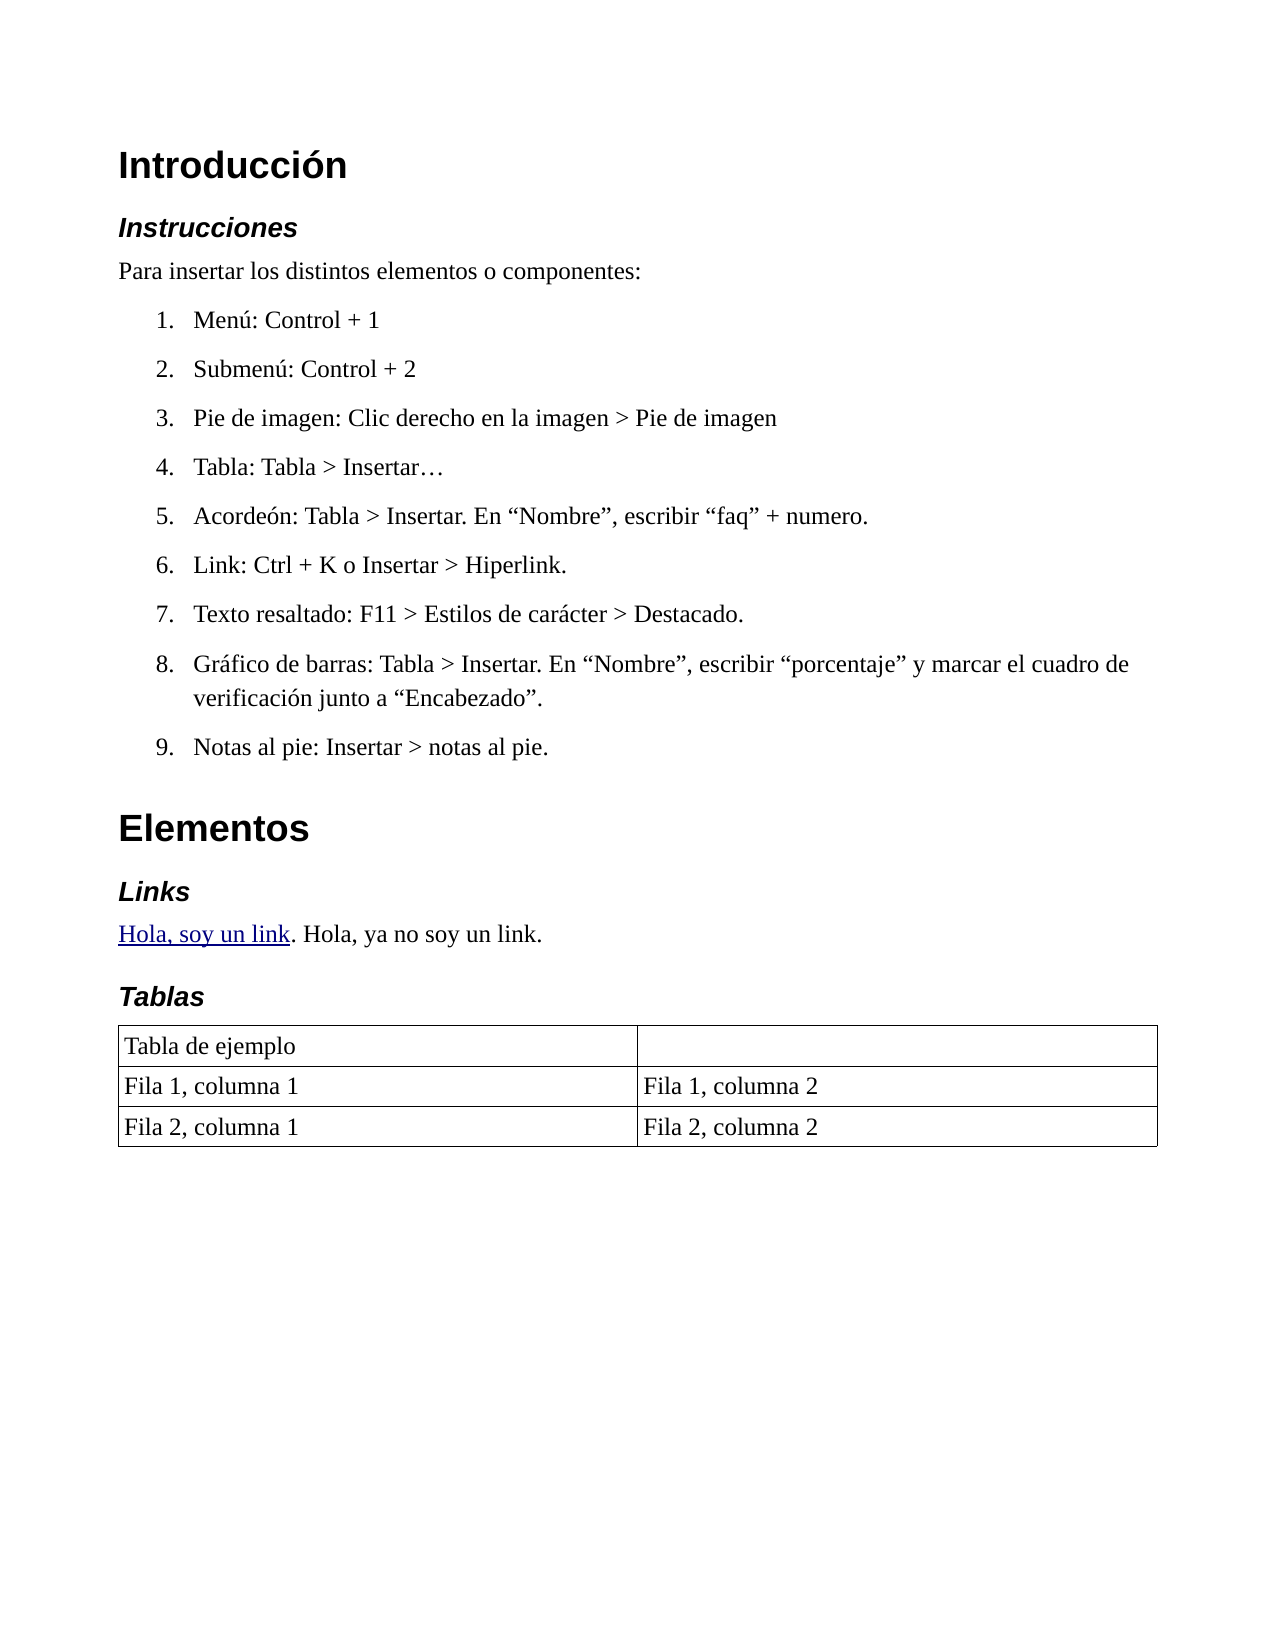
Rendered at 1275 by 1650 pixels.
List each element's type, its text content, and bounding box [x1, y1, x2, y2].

subtitle Links [118, 875, 1157, 907]
table_cell Fila 1, columna 1 [119, 1067, 637, 1106]
table_header Tabla de ejemplo [119, 1026, 637, 1066]
subtitle Introducción [118, 143, 1157, 187]
list Texto resaltado: F11 > Estilos de carácter > Destacado. [156, 599, 1157, 628]
list Tabla: Tabla > Insertar… [156, 452, 1157, 481]
text Para insertar los distintos elementos o componentes: [118, 256, 1157, 285]
list Gráfico de barras: Tabla > Insertar. En “Nombre”, escribir “porcentaje” y marcar el cuadro de verificación junto a “Encabezado”. [156, 649, 1157, 712]
text Hola, soy un link. Hola, ya no soy un link. [118, 919, 1157, 948]
table_cell Fila 1, columna 2 [638, 1067, 1157, 1106]
subtitle Elementos [118, 806, 1157, 850]
table_header [638, 1026, 1157, 1066]
subtitle Instrucciones [118, 212, 1157, 244]
table_cell Fila 2, columna 2 [638, 1107, 1157, 1146]
list Pie de imagen: Clic derecho en la imagen > Pie de imagen [156, 403, 1157, 432]
list Submenú: Control + 2 [156, 354, 1157, 383]
subtitle Tablas [118, 981, 1157, 1013]
list Link: Ctrl + K o Insertar > Hiperlink. [156, 551, 1157, 579]
list Menú: Control + 1 [156, 305, 1157, 334]
list Notas al pie: Insertar > notas al pie. [156, 732, 1157, 761]
list Acordeón: Tabla > Insertar. En “Nombre”, escribir “faq” + numero. [156, 501, 1157, 530]
table_cell Fila 2, columna 1 [119, 1107, 637, 1146]
